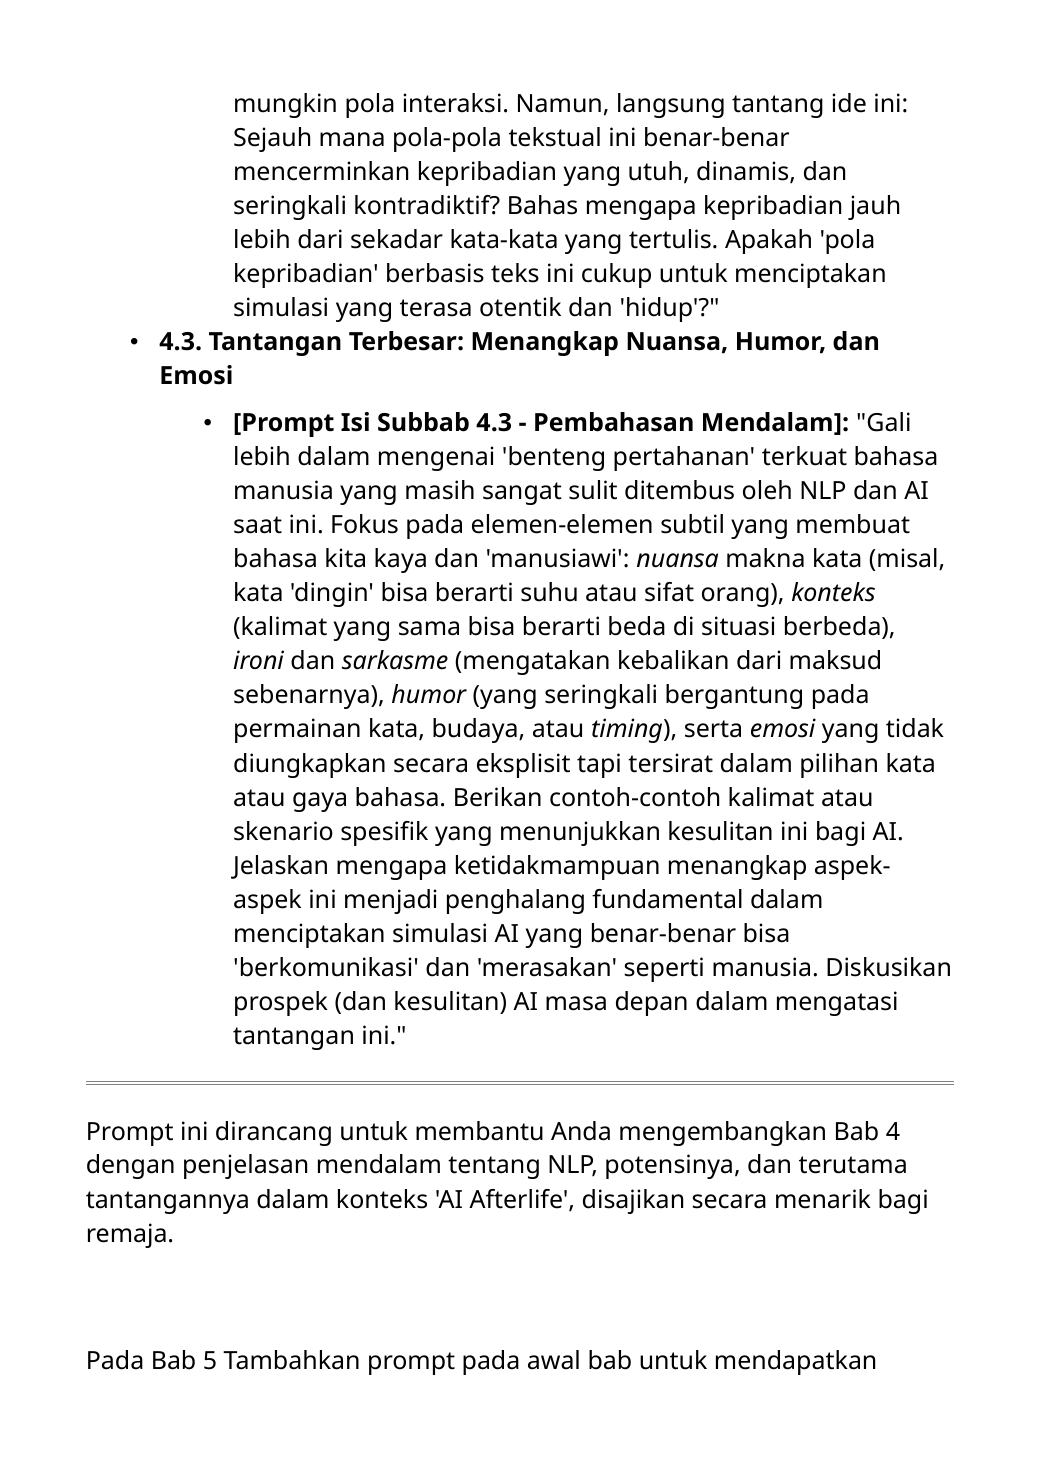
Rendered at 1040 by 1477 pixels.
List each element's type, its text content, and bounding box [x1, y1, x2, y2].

text Pada Bab 5 Tambahkan prompt pada awal bab untuk mendapatkan [86, 1342, 954, 1377]
list mungkin pola interaksi. Namun, langsung tantang ide ini: Sejauh mana pola-pola tekstual ini benar-benar mencerminkan kepribadian yang utuh, dinamis, dan seringkali kontradiktif? Bahas mengapa kepribadian jauh lebih dari sekadar kata-kata yang tertulis. Apakah 'pola kepribadian' berbasis teks ini cukup untuk menciptakan simulasi yang terasa otentik dan 'hidup'?" [203, 86, 954, 324]
list [Prompt Isi Subbab 4.3 - Pembahasan Mendalam]: "Gali lebih dalam mengenai 'benteng pertahanan' terkuat bahasa manusia yang masih sangat sulit ditembus oleh NLP dan AI saat ini. Fokus pada elemen-elemen subtil yang membuat bahasa kita kaya dan 'manusiawi': nuansa makna kata (misal, kata 'dingin' bisa berarti suhu atau sifat orang), konteks (kalimat yang sama bisa berarti beda di situasi berbeda), ironi dan sarkasme (mengatakan kebalikan dari maksud sebenarnya), humor (yang seringkali bergantung pada permainan kata, budaya, atau timing), serta emosi yang tidak diungkapkan secara eksplisit tapi tersirat dalam pilihan kata atau gaya bahasa. Berikan contoh-contoh kalimat atau skenario spesifik yang menunjukkan kesulitan ini bagi AI. Jelaskan mengapa ketidakmampuan menangkap aspek-aspek ini menjadi penghalang fundamental dalam menciptakan simulasi AI yang benar-benar bisa 'berkomunikasi' dan 'merasakan' seperti manusia. Diskusikan prospek (dan kesulitan) AI masa depan dalam mengatasi tantangan ini." [203, 404, 954, 1052]
text Prompt ini dirancang untuk membantu Anda mengembangkan Bab 4 dengan penjelasan mendalam tentang NLP, potensinya, dan terutama tantangannya dalam konteks 'AI Afterlife', disajikan secara menarik bagi remaja. [86, 1113, 954, 1249]
list 4.3. Tantangan Terbesar: Menangkap Nuansa, Humor, dan Emosi [130, 324, 954, 392]
